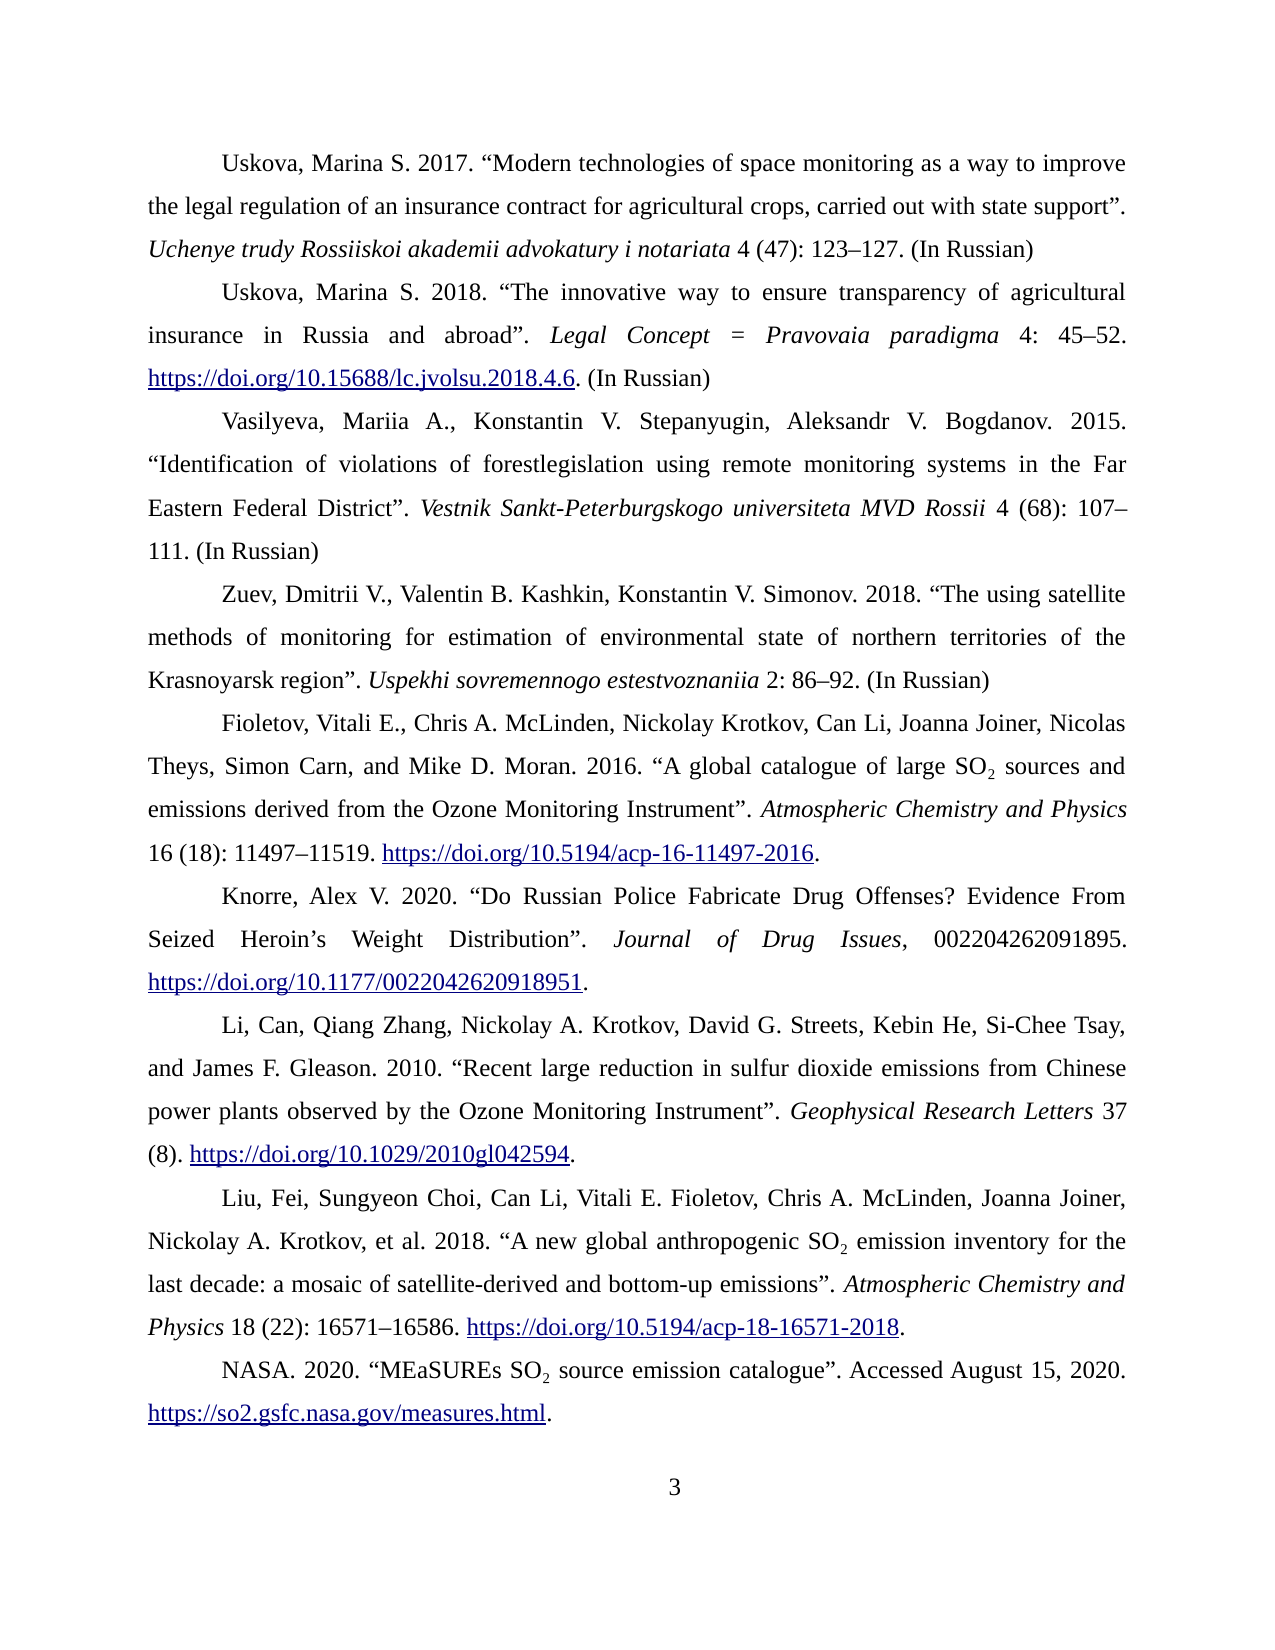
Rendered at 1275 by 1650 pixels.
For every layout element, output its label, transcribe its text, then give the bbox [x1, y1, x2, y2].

text Uskova, Marina S. 2018. “The innovative way to ensure transparency of agricultural insurance in Russia and abroad”. Legal Concept = Pravovaia paradigma 4: 45–52. https://doi.org/10.15688/lc.jvolsu.2018.4.6. (In Russian) [148, 277, 1127, 392]
text Vasilyeva, Mariia A., Konstantin V. Stepanyugin, Aleksandr V. Bogdanov. 2015. “Identification of violations of forestlegislation using remote monitoring systems in the Far Eastern Federal District”. Vestnik Sankt-Peterburgskogo universiteta MVD Rossii 4 (68): 107–111. (In Russian) [148, 406, 1127, 564]
text Li, Can, Qiang Zhang, Nickolay A. Krotkov, David G. Streets, Kebin He, Si-Chee Tsay, and James F. Gleason. 2010. “Recent large reduction in sulfur dioxide emissions from Chinese power plants observed by the Ozone Monitoring Instrument”. Geophysical Research Letters 37 (8). https://doi.org/10.1029/2010gl042594. [148, 1010, 1127, 1168]
text Zuev, Dmitrii V., Valentin B. Kashkin, Konstantin V. Simonov. 2018. “The using satellite methods of monitoring for estimation of environmental state of northern territories of the Krasnoyarsk region”. Uspekhi sovremennogo estestvoznaniia 2: 86–92. (In Russian) [148, 579, 1127, 694]
text Fioletov, Vitali E., Chris A. McLinden, Nickolay Krotkov, Can Li, Joanna Joiner, Nicolas Theys, Simon Carn, and Mike D. Moran. 2016. “A global catalogue of large SO₂ sources and emissions derived from the Ozone Monitoring Instrument”. Atmospheric Chemistry and Physics 16 (18): 11497–11519. https://doi.org/10.5194/acp-16-11497-2016. [148, 708, 1127, 866]
text Knorre, Alex V. 2020. “Do Russian Police Fabricate Drug Offenses? Evidence From Seized Heroin’s Weight Distribution”. Journal of Drug Issues, 002204262091895. https://doi.org/10.1177/0022042620918951. [148, 881, 1127, 996]
text Uskova, Marina S. 2017. “Modern technologies of space monitoring as a way to improve the legal regulation of an insurance contract for agricultural crops, carried out with state support”. Uchenye trudy Rossiiskoi akademii advokatury i notariata 4 (47): 123–127. (In Russian) [148, 148, 1127, 263]
text NASA. 2020. “MEaSUREs SO₂ source emission catalogue”. Accessed August 15, 2020. https://so2.gsfc.nasa.gov/measures.html. [148, 1355, 1127, 1427]
text Liu, Fei, Sungyeon Choi, Can Li, Vitali E. Fioletov, Chris A. McLinden, Joanna Joiner, Nickolay A. Krotkov, et al. 2018. “A new global anthropogenic SO₂ emission inventory for the last decade: a mosaic of satellite-derived and bottom-up emissions”. Atmospheric Chemistry and Physics 18 (22): 16571–16586. https://doi.org/10.5194/acp-18-16571-2018. [148, 1183, 1127, 1341]
